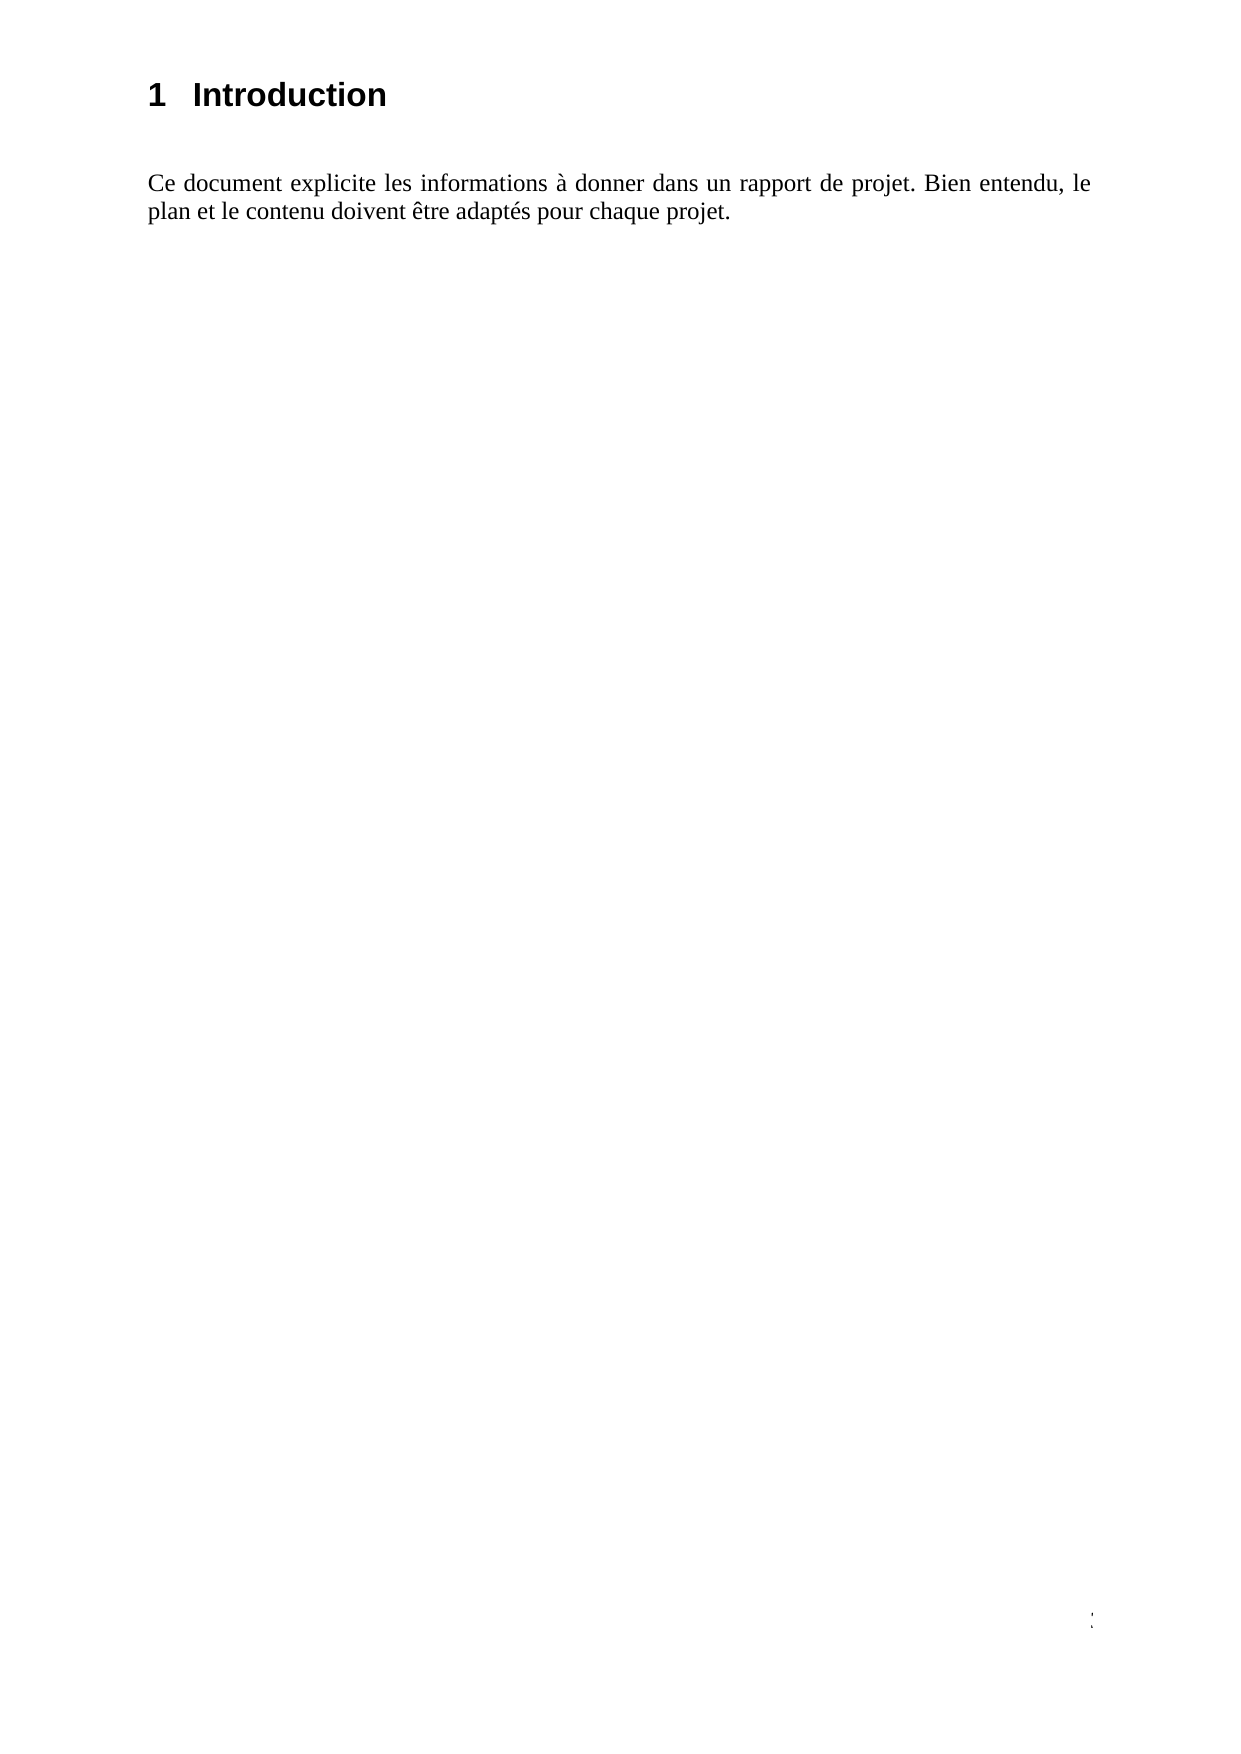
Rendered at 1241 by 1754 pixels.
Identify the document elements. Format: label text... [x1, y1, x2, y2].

text Ce document explicite les informations à donner dans un rapport de projet. Bien entendu, le plan et le contenu doivent être adaptés pour chaque projet. [148, 168, 1092, 225]
subtitle Introduction [148, 75, 1092, 113]
